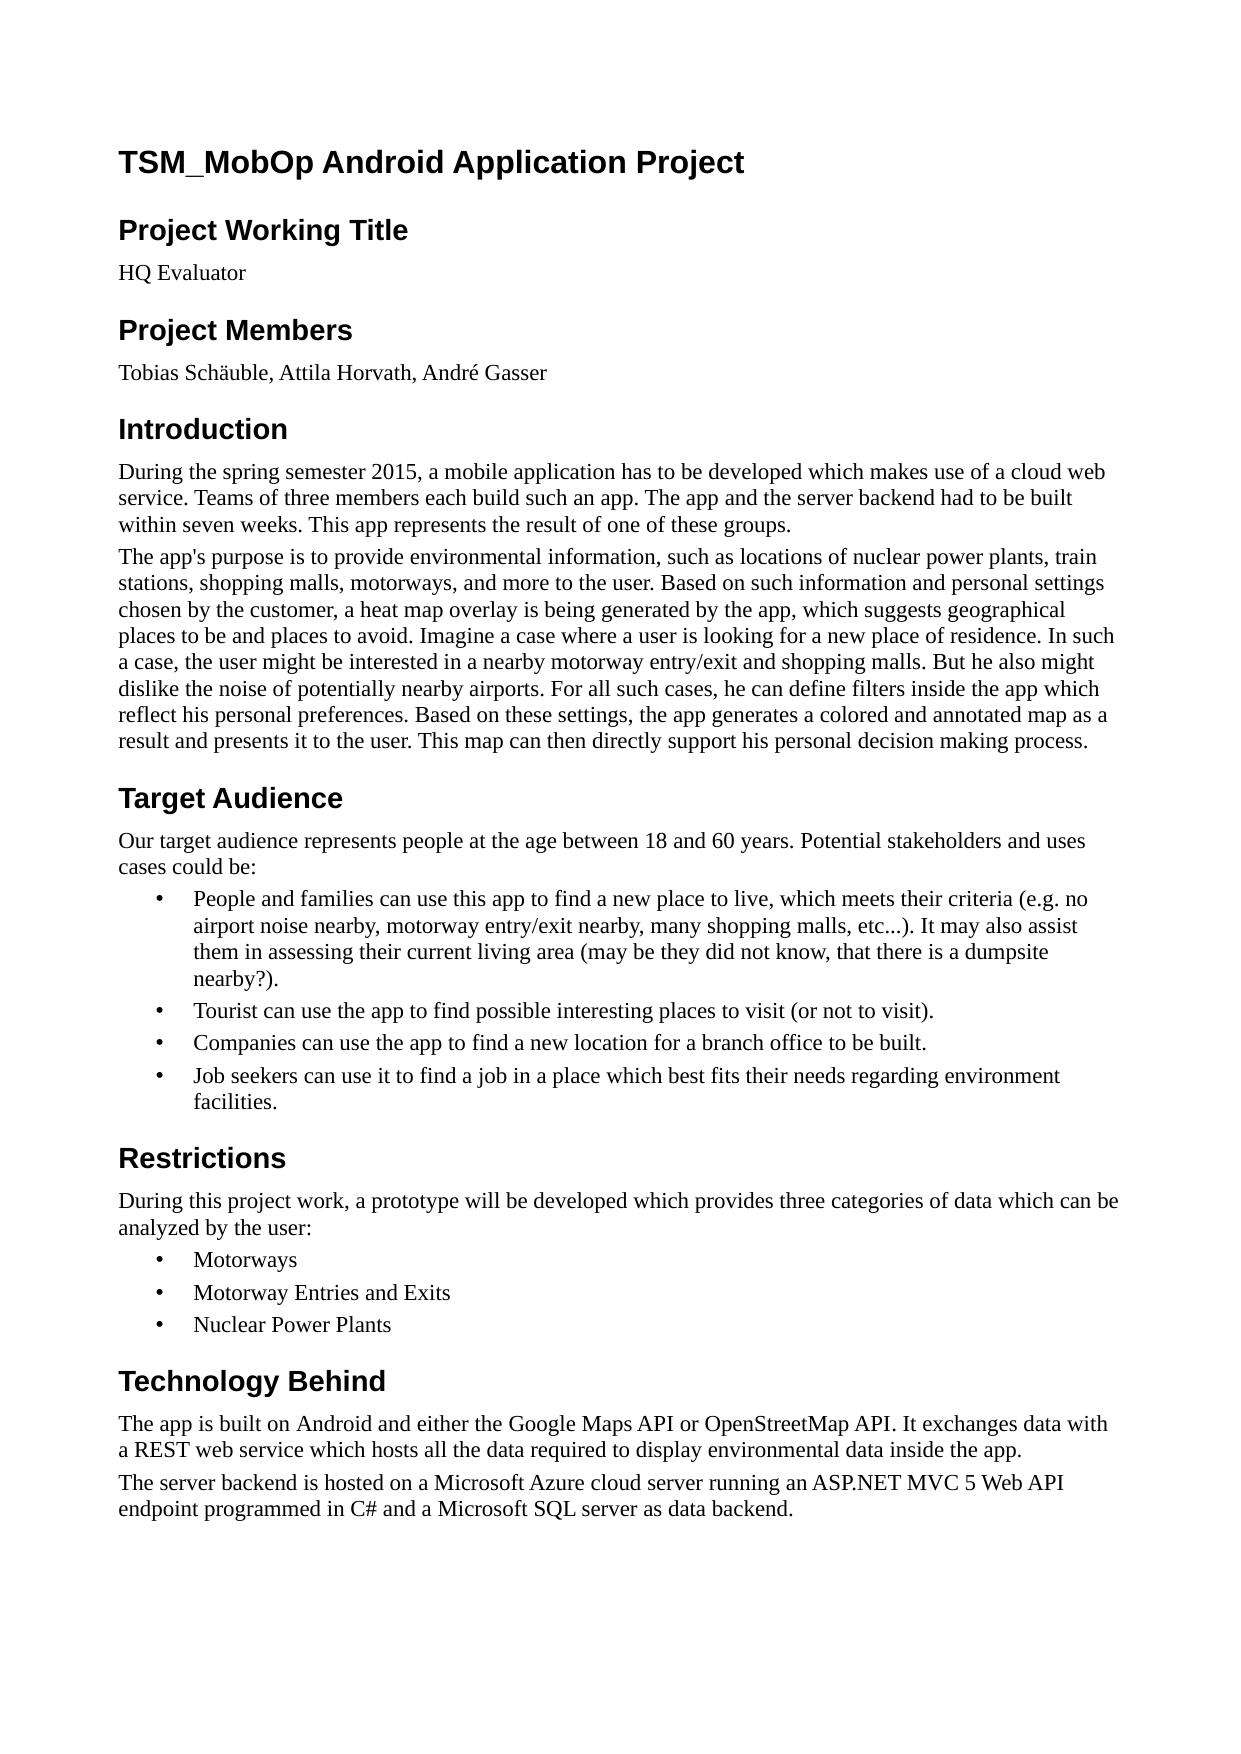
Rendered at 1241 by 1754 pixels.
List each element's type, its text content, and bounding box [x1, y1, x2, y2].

text The server backend is hosted on a Microsoft Azure cloud server running an ASP.NET MVC 5 Web API endpoint programmed in C# and a Microsoft SQL server as data backend. [118, 1469, 1122, 1522]
list Job seekers can use it to find a job in a place which best fits their needs regarding environment facilities. [156, 1062, 1122, 1114]
list Motorways [156, 1246, 1122, 1272]
subtitle Introduction [118, 412, 1122, 445]
text Our target audience represents people at the age between 18 and 60 years. Potential stakeholders and uses cases could be: [118, 827, 1122, 879]
list Tourist can use the app to find possible interesting places to visit (or not to visit). [156, 997, 1122, 1023]
text HQ Evaluator [118, 259, 1122, 286]
list Companies can use the app to find a new location for a branch office to be built. [156, 1029, 1122, 1056]
subtitle TSM_MobOp Android Application Project [118, 143, 1122, 180]
list Motorway Entries and Exits [156, 1278, 1122, 1305]
subtitle Project Working Title [118, 213, 1122, 247]
subtitle Project Members [118, 313, 1122, 346]
text Tobias Schäuble, Attila Horvath, André Gasser [118, 359, 1122, 385]
text The app's purpose is to provide environmental information, such as locations of nuclear power plants, train stations, shopping malls, motorways, and more to the user. Based on such information and personal settings chosen by the customer, a heat map overlay is being generated by the app, which suggests geographical places to be and places to avoid. Imagine a case where a user is looking for a new place of residence. In such a case, the user might be interested in a nearby motorway entry/exit and shopping malls. But he also might dislike the noise of potentially nearby airports. For all such cases, he can define filters inside the app which reflect his personal preferences. Based on these settings, the app generates a colored and annotated map as a result and presents it to the user. This map can then directly support his personal decision making process. [118, 543, 1122, 754]
list People and families can use this app to find a new place to live, which meets their criteria (e.g. no airport noise nearby, motorway entry/exit nearby, many shopping malls, etc...). It may also assist them in assessing their current living area (may be they did not know, that there is a dumpsite nearby?). [156, 886, 1122, 991]
text During the spring semester 2015, a mobile application has to be developed which makes use of a cloud web service. Teams of three members each build such an app. The app and the server backend had to be built within seven weeks. This app represents the result of one of these groups. [118, 458, 1122, 537]
text During this project work, a prototype will be developed which provides three categories of data which can be analyzed by the user: [118, 1187, 1122, 1240]
subtitle Restrictions [118, 1141, 1122, 1175]
text The app is built on Android and either the Google Maps API or OpenStreetMap API. It exchanges data with a REST web service which hosts all the data required to display environmental data inside the app. [118, 1410, 1122, 1463]
list Nuclear Power Plants [156, 1311, 1122, 1337]
subtitle Target Audience [118, 781, 1122, 814]
subtitle Technology Behind [118, 1364, 1122, 1398]
